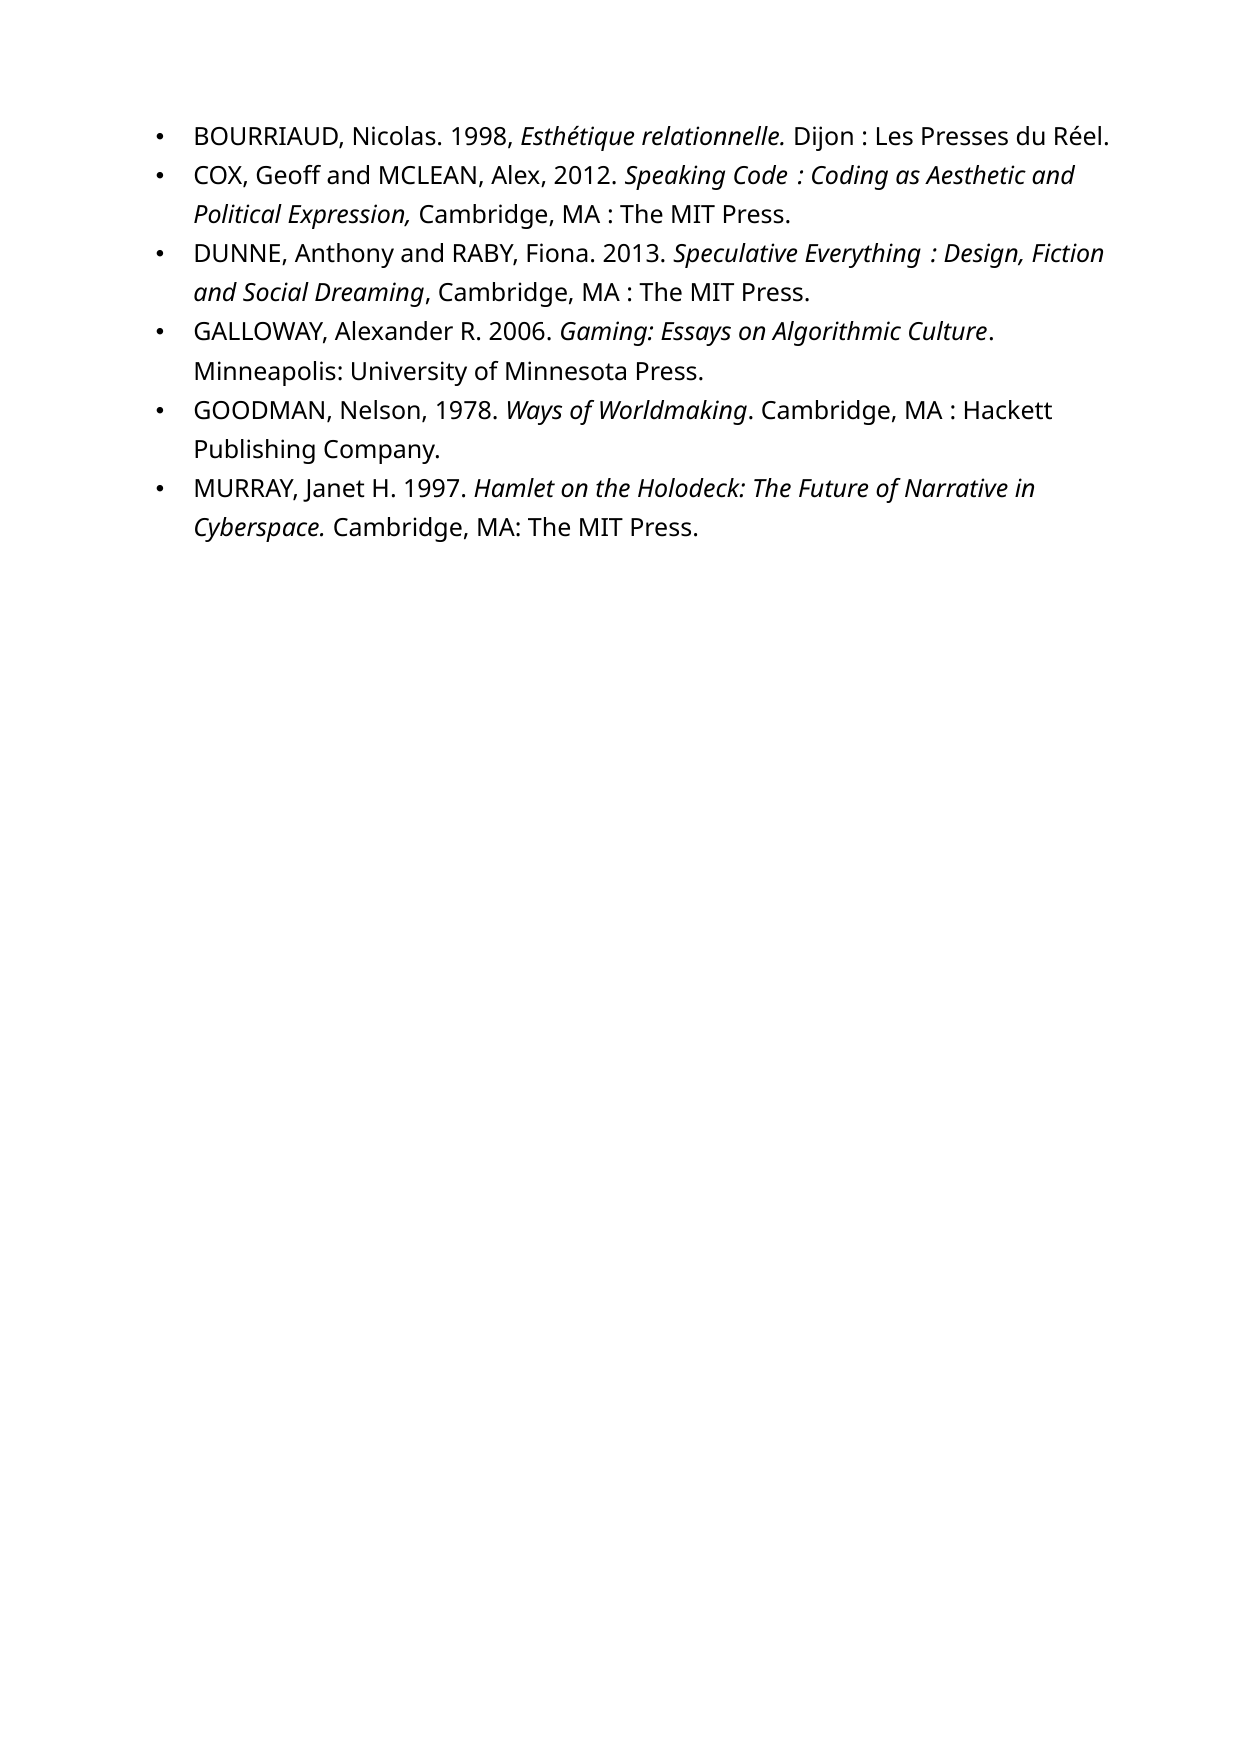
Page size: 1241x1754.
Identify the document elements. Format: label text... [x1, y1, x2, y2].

list COX, Geoff and MCLEAN, Alex, 2012. Speaking Code : Coding as Aesthetic and Political Expression, Cambridge, MA : The MIT Press. [156, 157, 1122, 231]
list GALLOWAY, Alexander R. 2006. Gaming: Essays on Algorithmic Culture. Minneapolis: University of Minnesota Press. [156, 314, 1122, 387]
list GOODMAN, Nelson, 1978. Ways of Worldmaking. Cambridge, MA : Hackett Publishing Company. [156, 392, 1122, 466]
list MURRAY, Janet H. 1997. Hamlet on the Holodeck: The Future of Narrative in Cyberspace. Cambridge, MA: The MIT Press. [156, 471, 1122, 544]
list BOURRIAUD, Nicolas. 1998, Esthétique relationnelle. Dijon : Les Presses du Réel. [156, 118, 1122, 152]
list DUNNE, Anthony and RABY, Fiona. 2013. Speculative Everything : Design, Fiction and Social Dreaming, Cambridge, MA : The MIT Press. [156, 236, 1122, 309]
